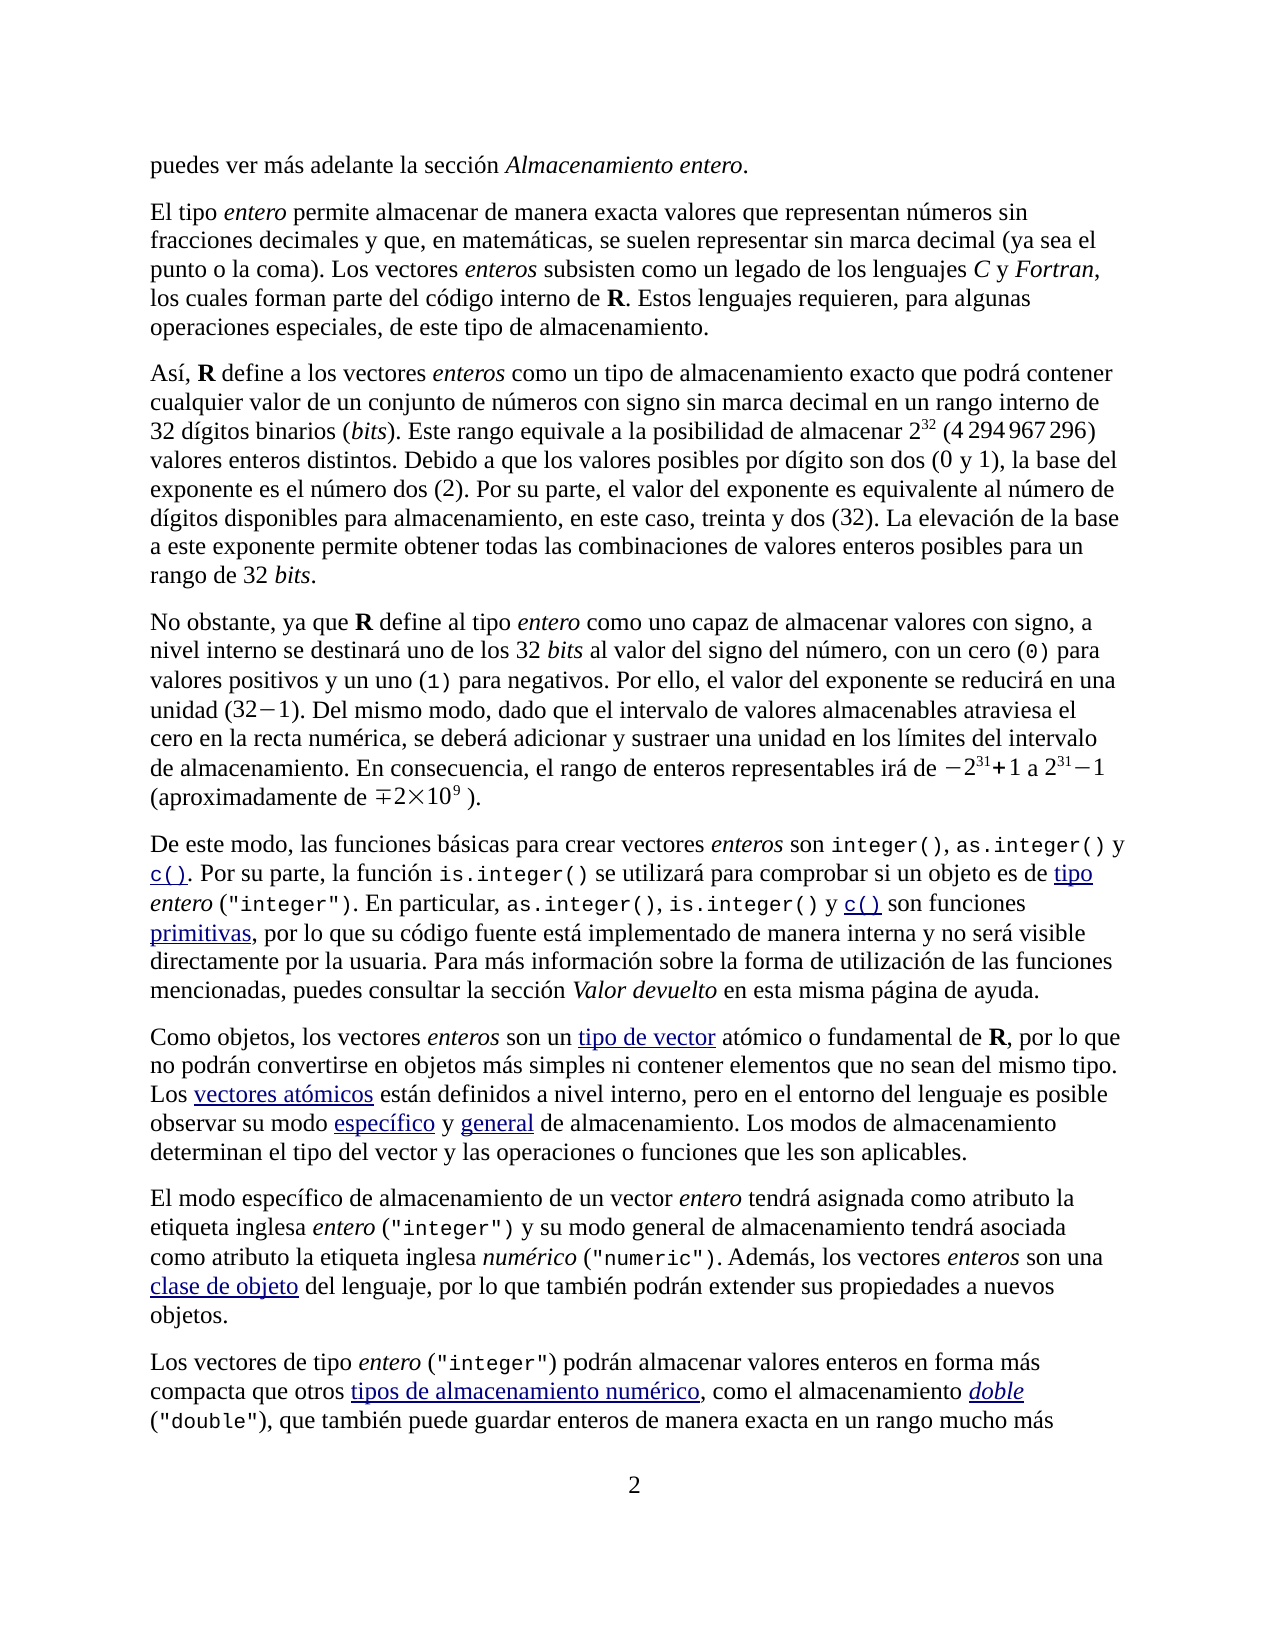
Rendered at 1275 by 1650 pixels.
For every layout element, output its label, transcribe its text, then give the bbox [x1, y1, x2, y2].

text Los vectores de tipo entero ("integer") podrán almacenar valores enteros en forma más compacta que otros tipos de almacenamiento numérico, como el almacenamiento doble ("double"), que también puede guardar enteros de manera exacta en un rango mucho más [150, 1347, 1125, 1435]
text Como objetos, los vectores enteros son un tipo de vector atómico o fundamental de R, por lo que no podrán convertirse en objetos más simples ni contener elementos que no sean del mismo tipo. Los vectores atómicos están definidos a nivel interno, pero en el entorno del lenguaje es posible observar su modo específico y general de almacenamiento. Los modos de almacenamiento determinan el tipo del vector y las operaciones o funciones que les son aplicables. [150, 1022, 1125, 1166]
text El tipo entero permite almacenar de manera exacta valores que representan números sin fracciones decimales y que, en matemáticas, se suelen representar sin marca decimal (ya sea el punto o la coma). Los vectores enteros subsisten como un legado de los lenguajes C y Fortran, los cuales forman parte del código interno de R. Estos lenguajes requieren, para algunas operaciones especiales, de este tipo de almacenamiento. [150, 197, 1125, 340]
text puedes ver más adelante la sección Almacenamiento entero. [150, 150, 1125, 179]
text De este modo, las funciones básicas para crear vectores enteros son integer(), as.integer() y c(). Por su parte, la función is.integer() se utilizará para comprobar si un objeto es de tipo entero ("integer"). En particular, as.integer(), is.integer() y c() son funciones primitivas, por lo que su código fuente está implementado de manera interna y no será visible directamente por la usuaria. Para más información sobre la forma de utilización de las funciones mencionadas, puedes consultar la sección Valor devuelto en esta misma página de ayuda. [150, 829, 1125, 1004]
text El modo específico de almacenamiento de un vector entero tendrá asignada como atributo la etiqueta inglesa entero ("integer") y su modo general de almacenamiento tendrá asociada como atributo la etiqueta inglesa numérico ("numeric"). Además, los vectores enteros son una clase de objeto del lenguaje, por lo que también podrán extender sus propiedades a nuevos objetos. [150, 1183, 1125, 1329]
text No obstante, ya que R define al tipo entero como uno capaz de almacenar valores con signo, a nivel interno se destinará uno de los 32 bits al valor del signo del número, con un cero (0) para valores positivos y un uno (1) para negativos. Por ello, el valor del exponente se reducirá en una unidad (). Del mismo modo, dado que el intervalo de valores almacenables atraviesa el cero en la recta numérica, se deberá adicionar y sustraer una unidad en los límites del intervalo de almacenamiento. En consecuencia, el rango de enteros representables irá de a (aproximadamente de ). [150, 607, 1125, 811]
text Así, R define a los vectores enteros como un tipo de almacenamiento exacto que podrá contener cualquier valor de un conjunto de números con signo sin marca decimal en un rango interno de 32 dígitos binarios (bits). Este rango equivale a la posibilidad de almacenar () valores enteros distintos. Debido a que los valores posibles por dígito son dos ( y ), la base del exponente es el número dos (). Por su parte, el valor del exponente es equivalente al número de dígitos disponibles para almacenamiento, en este caso, treinta y dos (). La elevación de la base a este exponente permite obtener todas las combinaciones de valores enteros posibles para un rango de 32 bits. [150, 358, 1125, 589]
